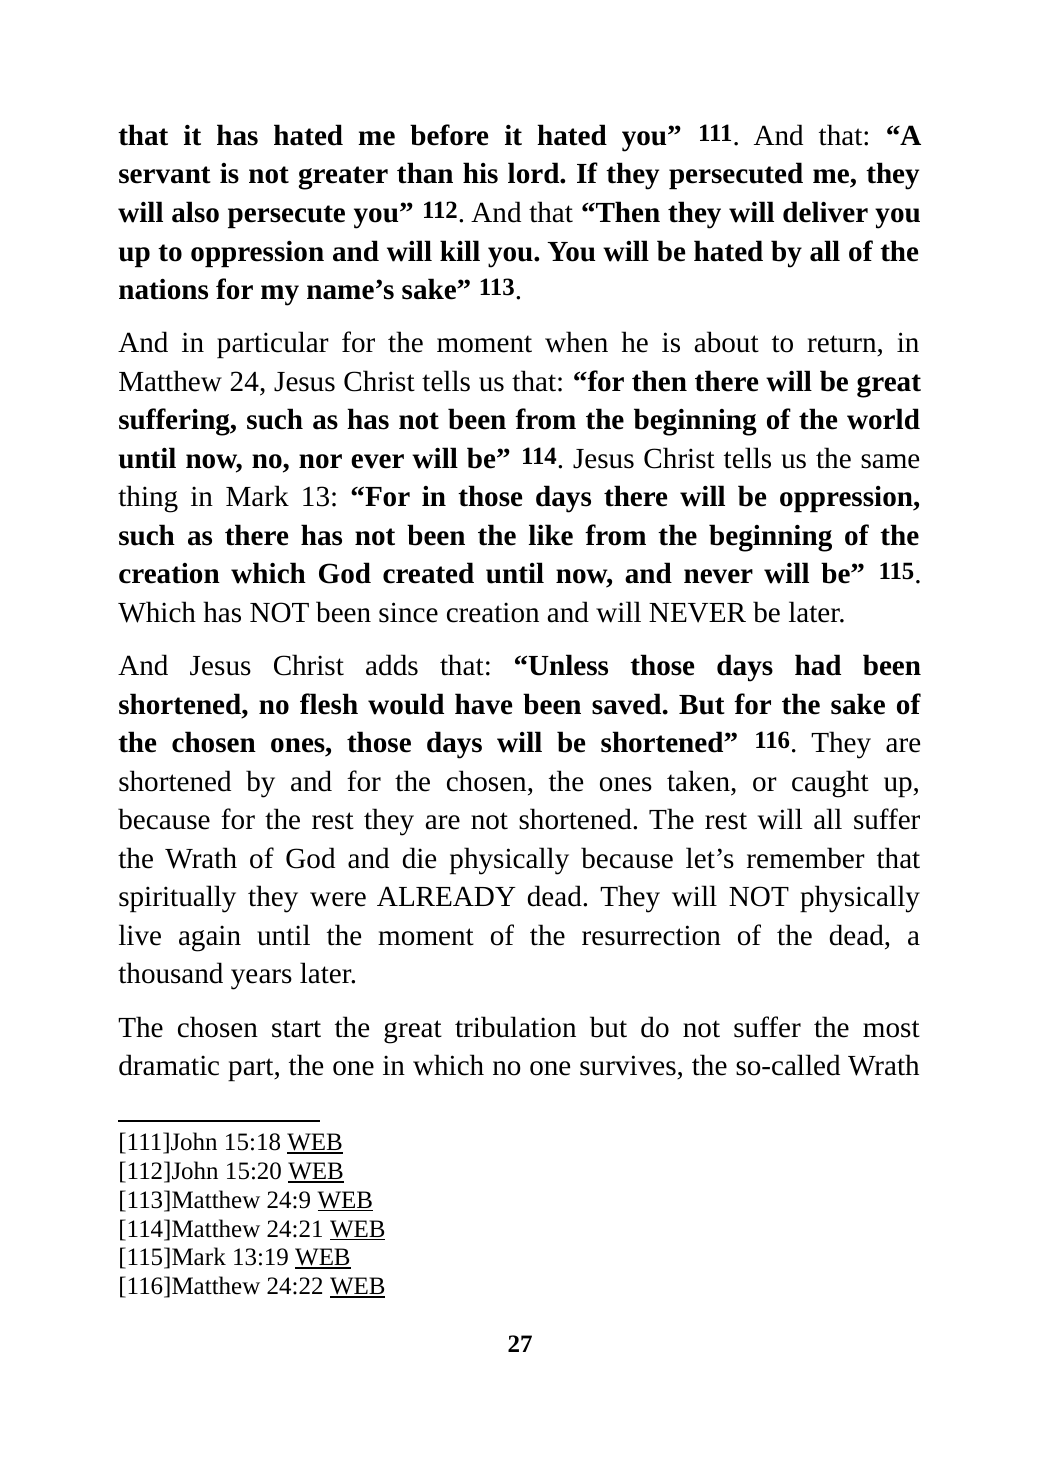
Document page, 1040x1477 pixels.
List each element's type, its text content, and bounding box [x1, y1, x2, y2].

text John 15:20 WEB [118, 1156, 921, 1185]
text Mark 13:19 WEB [118, 1242, 921, 1271]
text The chosen start the great tribulation but do not suffer the most dramatic part, the one in which no one survives, the so-called Wrath [118, 1010, 921, 1082]
text Matthew 24:21 WEB [118, 1214, 921, 1242]
text And Jesus Christ adds that: “Unless those days had been shortened, no flesh would have been saved. But for the sake of the chosen ones, those days will be shortened” . They are shortened by and for the chosen, the ones taken, or caught up, because for the rest they are not shortened. The rest will all suffer the Wrath of God and die physically because let’s remember that spiritually they were ALREADY dead. They will NOT physically live again until the moment of the resurrection of the dead, a thousand years later. [118, 648, 921, 990]
text And in particular for the moment when he is about to return, in Matthew 24, Jesus Christ tells us that: “for then there will be great suffering, such as has not been from the beginning of the world until now, no, nor ever will be” . Jesus Christ tells us the same thing in Mark 13: “For in those days there will be oppression, such as there has not been the like from the beginning of the creation which God created until now, and never will be” . Which has NOT been since creation and will NEVER be later. [118, 325, 921, 629]
text John 15:18 WEB [118, 1127, 921, 1156]
text Matthew 24:9 WEB [118, 1185, 921, 1214]
text Matthew 24:22 WEB [118, 1271, 921, 1300]
text that it has hated me before it hated you” . And that: “A servant is not greater than his lord. If they persecuted me, they will also persecute you” . And that “Then they will deliver you up to oppression and will kill you. You will be hated by all of the nations for my name’s sake” . [118, 118, 921, 306]
